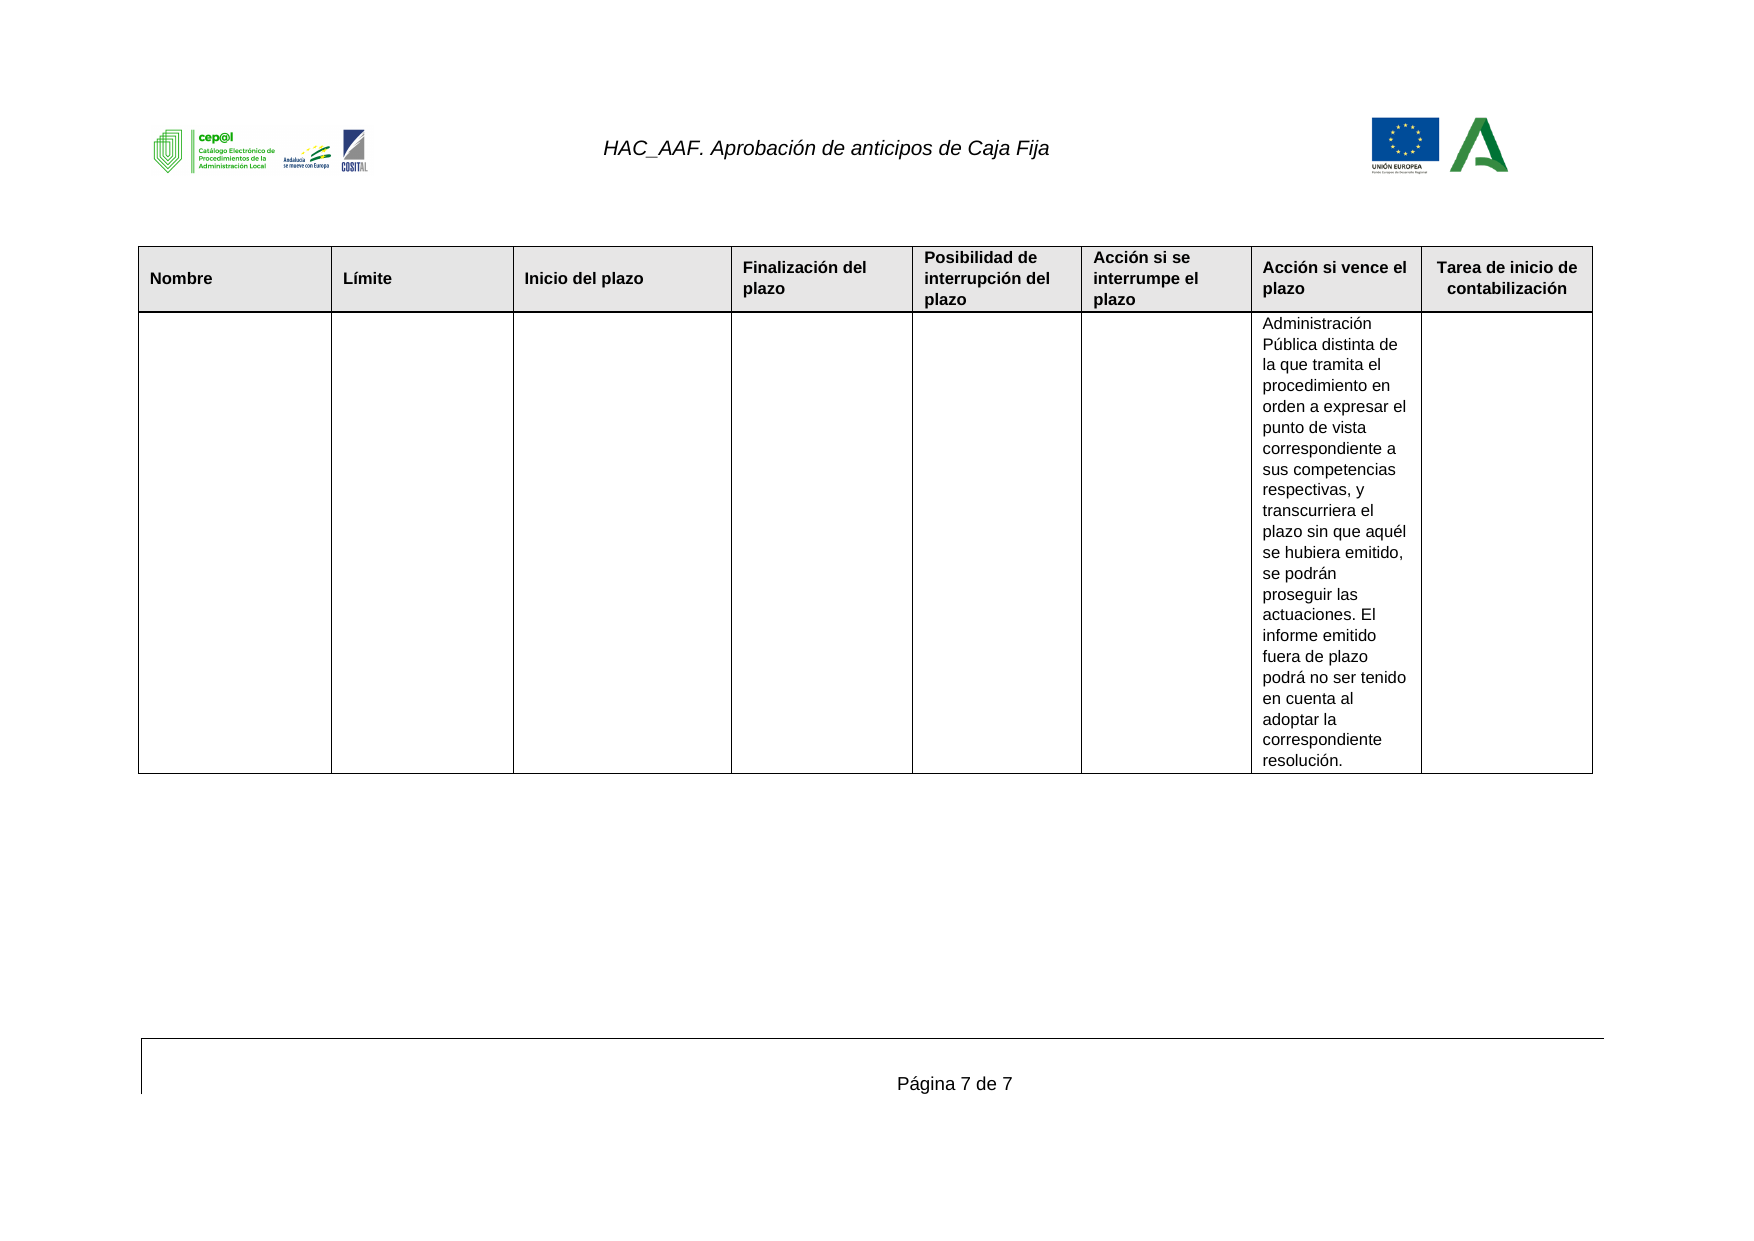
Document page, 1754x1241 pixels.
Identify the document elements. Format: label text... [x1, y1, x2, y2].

picture [151, 125, 375, 176]
table_cell [332, 313, 513, 773]
table_header Límite [332, 247, 513, 311]
table_cell [732, 313, 912, 773]
table_header Posibilidad de interrupción del plazo [913, 247, 1081, 311]
table_header Finalización del plazo [732, 247, 912, 311]
table_cell [913, 313, 1081, 773]
table_header Inicio del plazo [514, 247, 731, 311]
table_cell [139, 313, 331, 773]
table_cell Administración Pública distinta de la que tramita el procedimiento en orden a expresar el punto de vista correspondiente a sus competencias respectivas, y transcurriera el plazo sin que aquél se hubiera emitido, se podrán proseguir las actuaciones. El informe emitido fuera de plazo podrá no ser tenido en cuenta al adoptar la correspondiente resolución. [1252, 313, 1421, 773]
table_cell [1422, 313, 1592, 773]
table_header Acción si vence el plazo [1252, 247, 1421, 311]
table_cell [1082, 313, 1251, 773]
table_header Acción si se interrumpe el plazo [1082, 247, 1251, 311]
table_header Nombre [139, 247, 331, 311]
table_cell [514, 313, 731, 773]
table_header Tarea de inicio de contabilización [1422, 247, 1592, 311]
